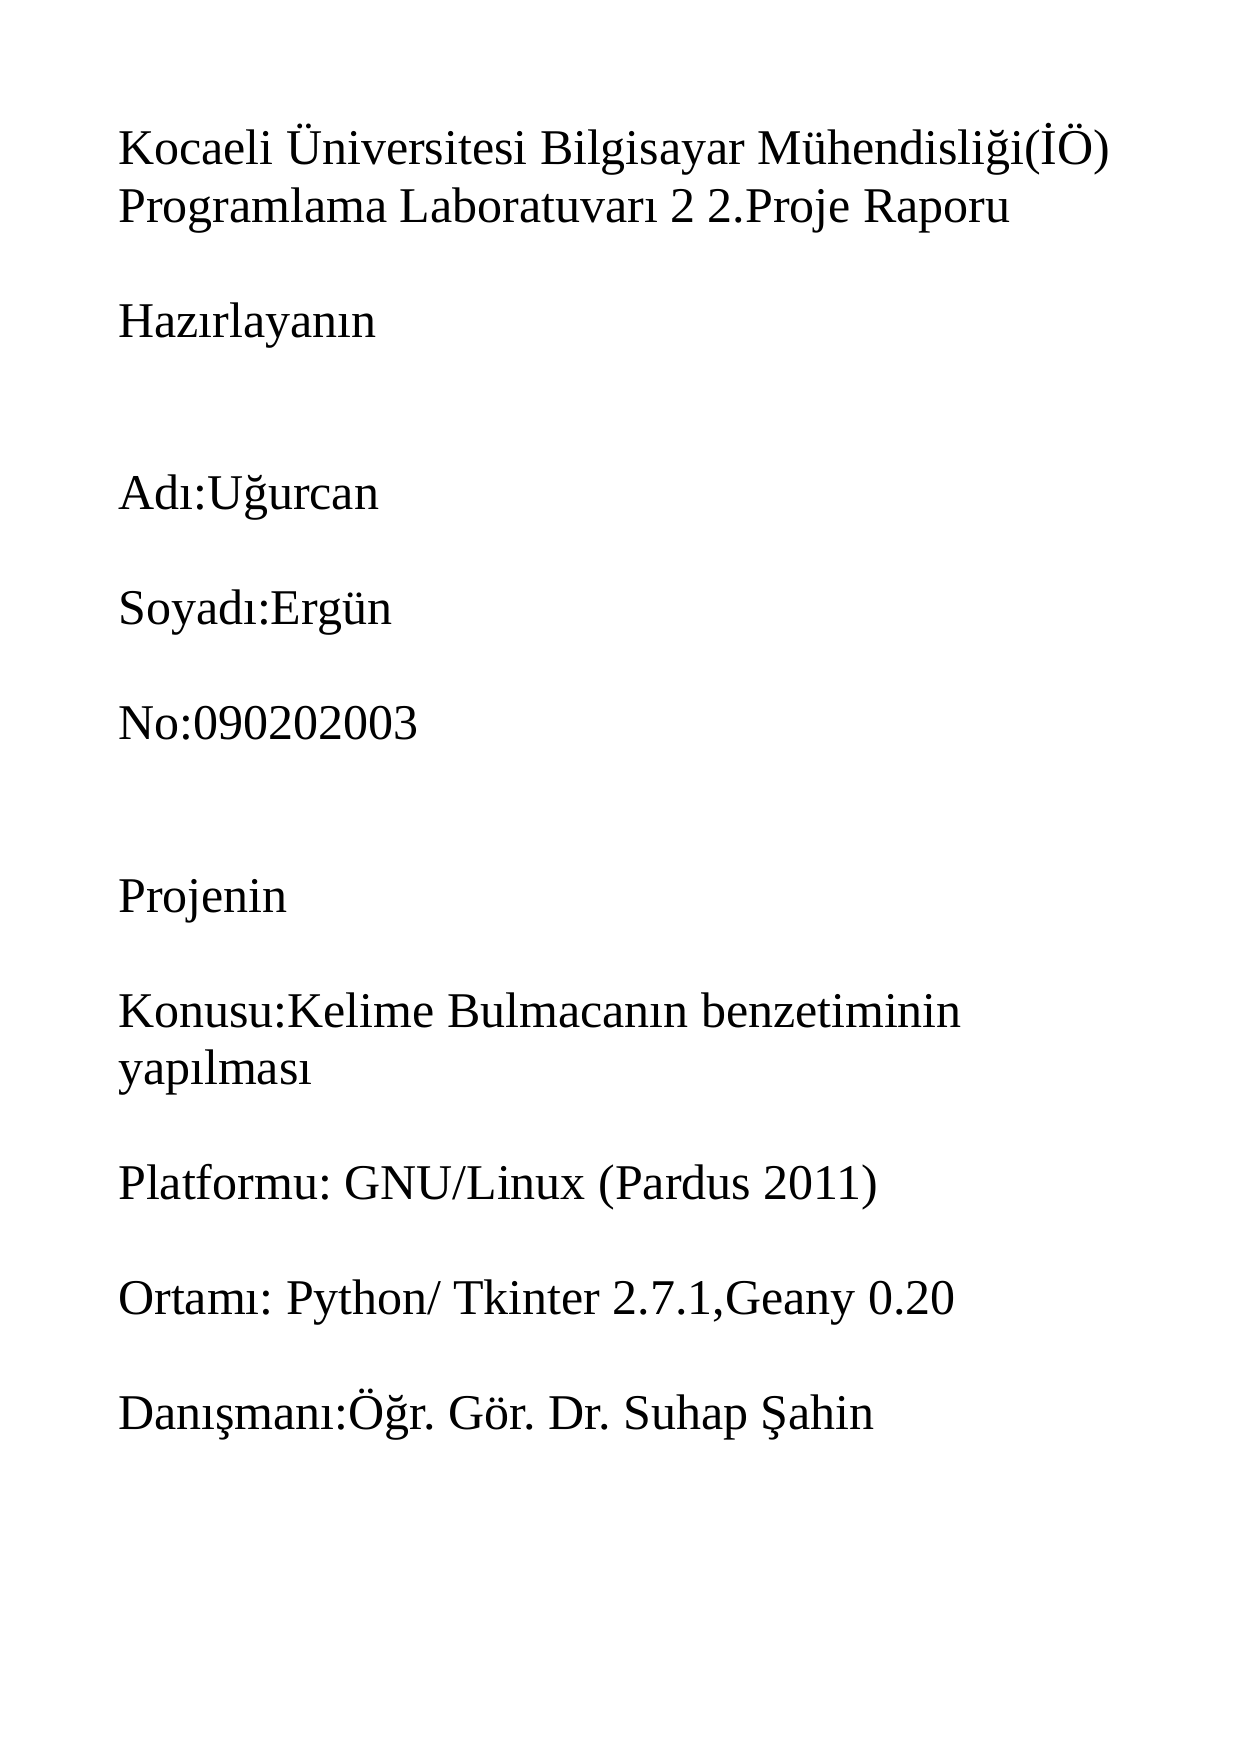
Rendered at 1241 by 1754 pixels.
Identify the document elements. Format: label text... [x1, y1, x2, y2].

text Konusu:Kelime Bulmacanın benzetiminin yapılması [118, 981, 1122, 1096]
text Adı:Uğurcan [118, 463, 1122, 521]
text Hazırlayanın [118, 291, 1122, 348]
text No:090202003 [118, 693, 1122, 751]
text Soyadı:Ergün [118, 578, 1122, 636]
text Kocaeli Üniversitesi Bilgisayar Mühendisliği(İÖ) [118, 118, 1122, 176]
text Programlama Laboratuvarı 2 2.Proje Raporu [118, 176, 1122, 233]
text Projenin [118, 866, 1122, 923]
text Danışmanı:Öğr. Gör. Dr. Suhap Şahin [118, 1383, 1122, 1441]
text Ortamı: Python/ Tkinter 2.7.1,Geany 0.20 [118, 1268, 1122, 1326]
text Platformu: GNU/Linux (Pardus 2011) [118, 1153, 1122, 1211]
